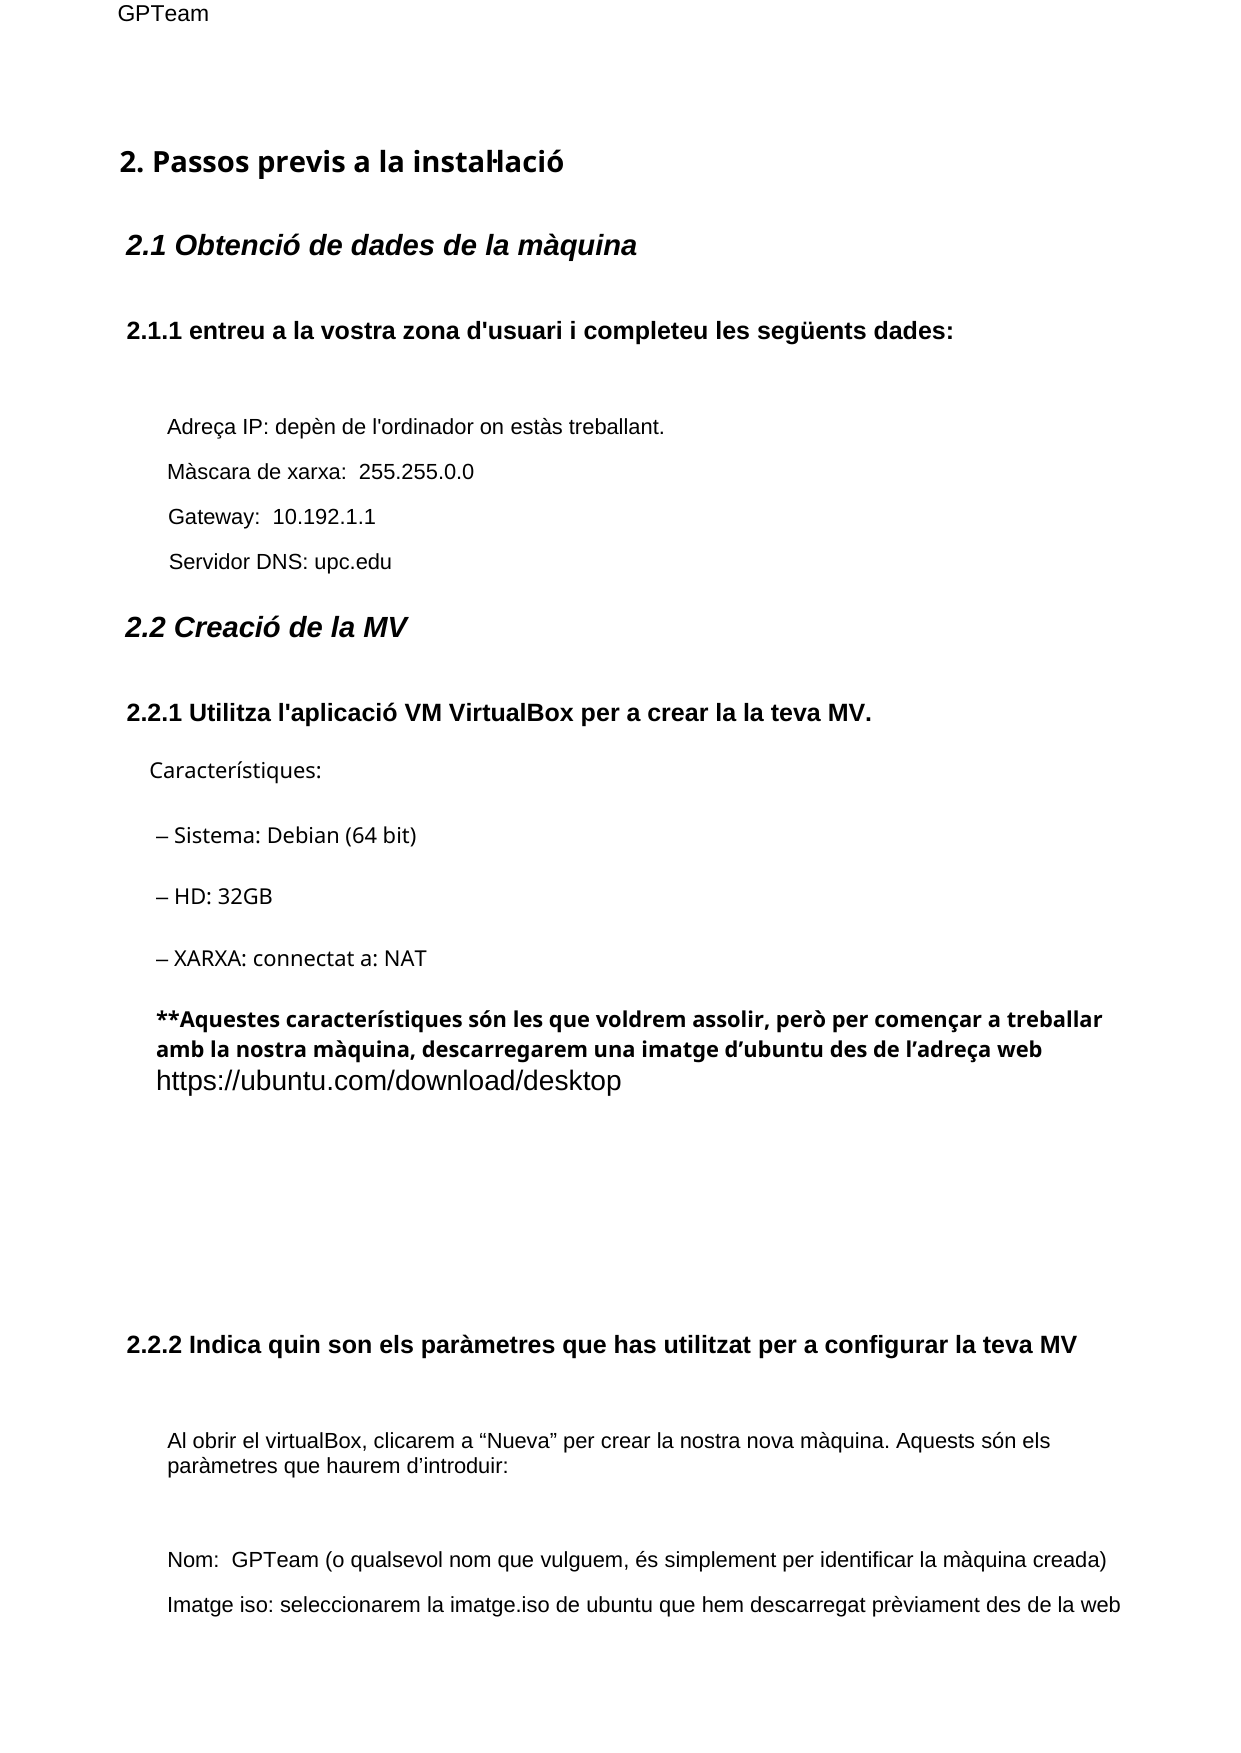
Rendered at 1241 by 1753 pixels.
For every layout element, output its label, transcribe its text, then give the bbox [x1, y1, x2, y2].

text – HD: 32GB [156, 881, 1128, 911]
text Al obrir el virtualBox, clicarem a “Nueva” per crear la nostra nova màquina. Aquests són els paràmetres que haurem d’introduir: [167, 1428, 1128, 1478]
text 2.2.1 Utilitza l'aplicació VM VirtualBox per a crear la la teva MV. Característiques: [118, 698, 874, 784]
text 2. Passos previs a la instal·lació [119, 141, 1128, 181]
text 2.1.1 entreu a la vostra zona d'usuari i completeu les següents dades: [118, 316, 1128, 345]
text Adreça IP: depèn de l'ordinador on estàs treballant. [167, 414, 1128, 439]
text 2.1 Obtenció de dades de la màquina [118, 228, 1128, 262]
text Imatge iso: seleccionarem la imatge.iso de ubuntu que hem descarregat prèviament des de la web [167, 1592, 1128, 1617]
text Servidor DNS: upc.edu [168, 549, 1128, 574]
text Gateway: 10.192.1.1 [168, 504, 1128, 529]
text 2.2.2 Indica quin son els paràmetres que has utilitzat per a configurar la teva MV [118, 1330, 1128, 1358]
text 2.2 Creació de la MV [118, 610, 1128, 644]
text – Sistema: Debian (64 bit) [156, 820, 1128, 850]
text – XARXA: connectat a: NAT [156, 943, 1128, 973]
text **Aquestes característiques són les que voldrem assolir, però per començar a treballar amb la nostra màquina, descarregarem una imatge d’ubuntu des de l’adreça web https://ubuntu.com/download/desktop [156, 1004, 1128, 1096]
text Màscara de xarxa: 255.255.0.0 [167, 459, 1128, 484]
text Nom: GPTeam (o qualsevol nom que vulguem, és simplement per identificar la màquina creada) [167, 1547, 1128, 1573]
